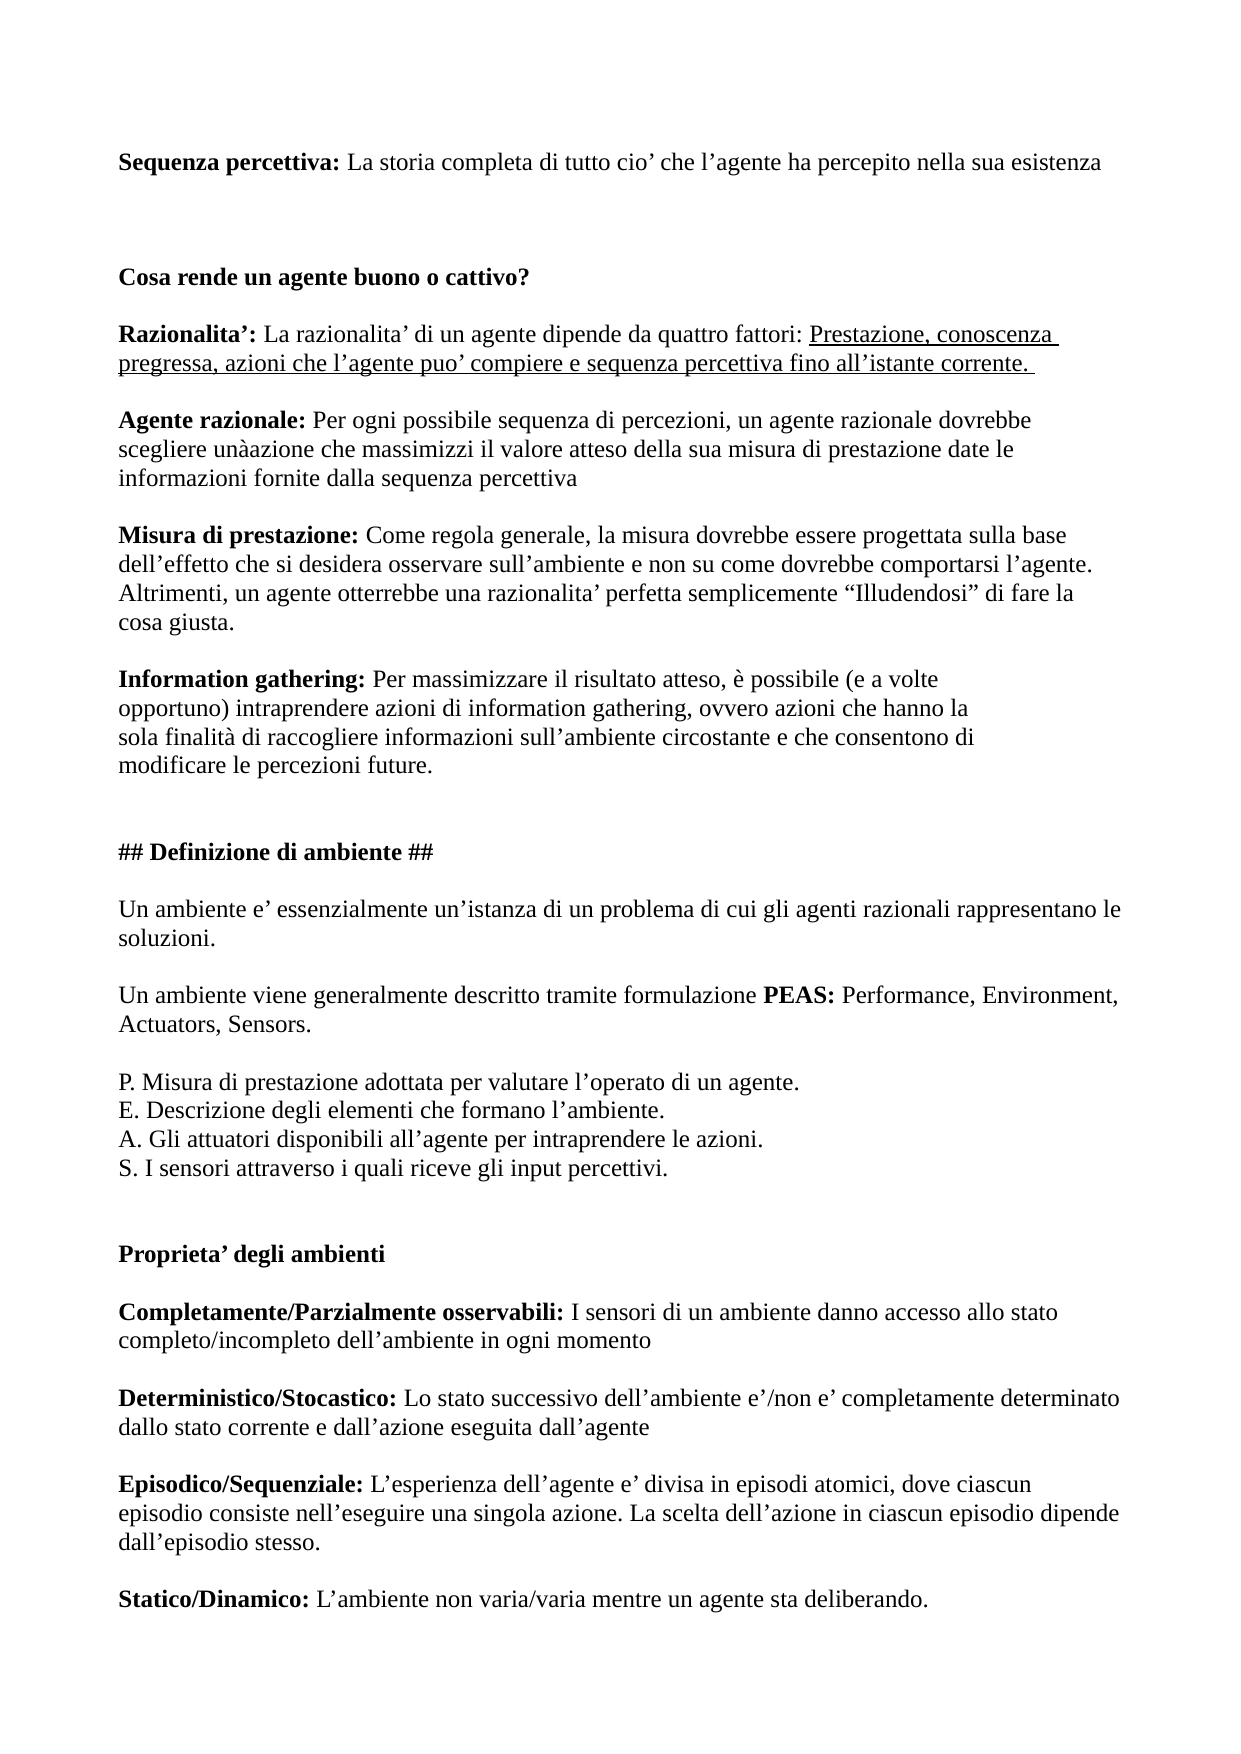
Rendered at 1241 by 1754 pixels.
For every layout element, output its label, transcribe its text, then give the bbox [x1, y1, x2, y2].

text sola finalità di raccogliere informazioni sull’ambiente circostante e che consentono di [118, 722, 1122, 751]
text Cosa rende un agente buono o cattivo? [118, 262, 1122, 291]
text S. I sensori attraverso i quali riceve gli input percettivi. [118, 1153, 1122, 1182]
text Misura di prestazione: Come regola generale, la misura dovrebbe essere progettata sulla base dell’effetto che si desidera osservare sull’ambiente e non su come dovrebbe comportarsi l’agente. Altrimenti, un agente otterrebbe una razionalita’ perfetta semplicemente “Illudendosi” di fare la cosa giusta. [118, 521, 1122, 636]
text Completamente/Parzialmente osservabili: I sensori di un ambiente danno accesso allo stato completo/incompleto dell’ambiente in ogni momento [118, 1297, 1122, 1354]
text Statico/Dinamico: L’ambiente non varia/varia mentre un agente sta deliberando. [118, 1584, 1122, 1613]
text Un ambiente viene generalmente descritto tramite formulazione PEAS: Performance, Environment, Actuators, Sensors. [118, 981, 1122, 1038]
text opportuno) intraprendere azioni di information gathering, ovvero azioni che hanno la [118, 693, 1122, 722]
text ## Definizione di ambiente ## [118, 837, 1122, 866]
text A. Gli attuatori disponibili all’agente per intraprendere le azioni. [118, 1124, 1122, 1153]
text P. Misura di prestazione adottata per valutare l’operato di un agente. [118, 1067, 1122, 1096]
text modificare le percezioni future. [118, 751, 1122, 779]
text Agente razionale: Per ogni possibile sequenza di percezioni, un agente razionale dovrebbe scegliere unàazione che massimizzi il valore atteso della sua misura di prestazione date le informazioni fornite dalla sequenza percettiva [118, 406, 1122, 492]
text Episodico/Sequenziale: L’esperienza dell’agente e’ divisa in episodi atomici, dove ciascun episodio consiste nell’eseguire una singola azione. La scelta dell’azione in ciascun episodio dipende dall’episodio stesso. [118, 1469, 1122, 1556]
text Sequenza percettiva: La storia completa di tutto cio’ che l’agente ha percepito nella sua esistenza [118, 147, 1122, 176]
text Information gathering: Per massimizzare il risultato atteso, è possibile (e a volte [118, 664, 1122, 693]
text E. Descrizione degli elementi che formano l’ambiente. [118, 1096, 1122, 1124]
text Proprieta’ degli ambienti [118, 1239, 1122, 1268]
text Razionalita’: La razionalita’ di un agente dipende da quattro fattori: Prestazione, conoscenza pregressa, azioni che l’agente puo’ compiere e sequenza percettiva fino all’istante corrente. [118, 319, 1122, 377]
text Un ambiente e’ essenzialmente un’istanza di un problema di cui gli agenti razionali rappresentano le soluzioni. [118, 894, 1122, 952]
text Deterministico/Stocastico: Lo stato successivo dell’ambiente e’/non e’ completamente determinato dallo stato corrente e dall’azione eseguita dall’agente [118, 1383, 1122, 1441]
